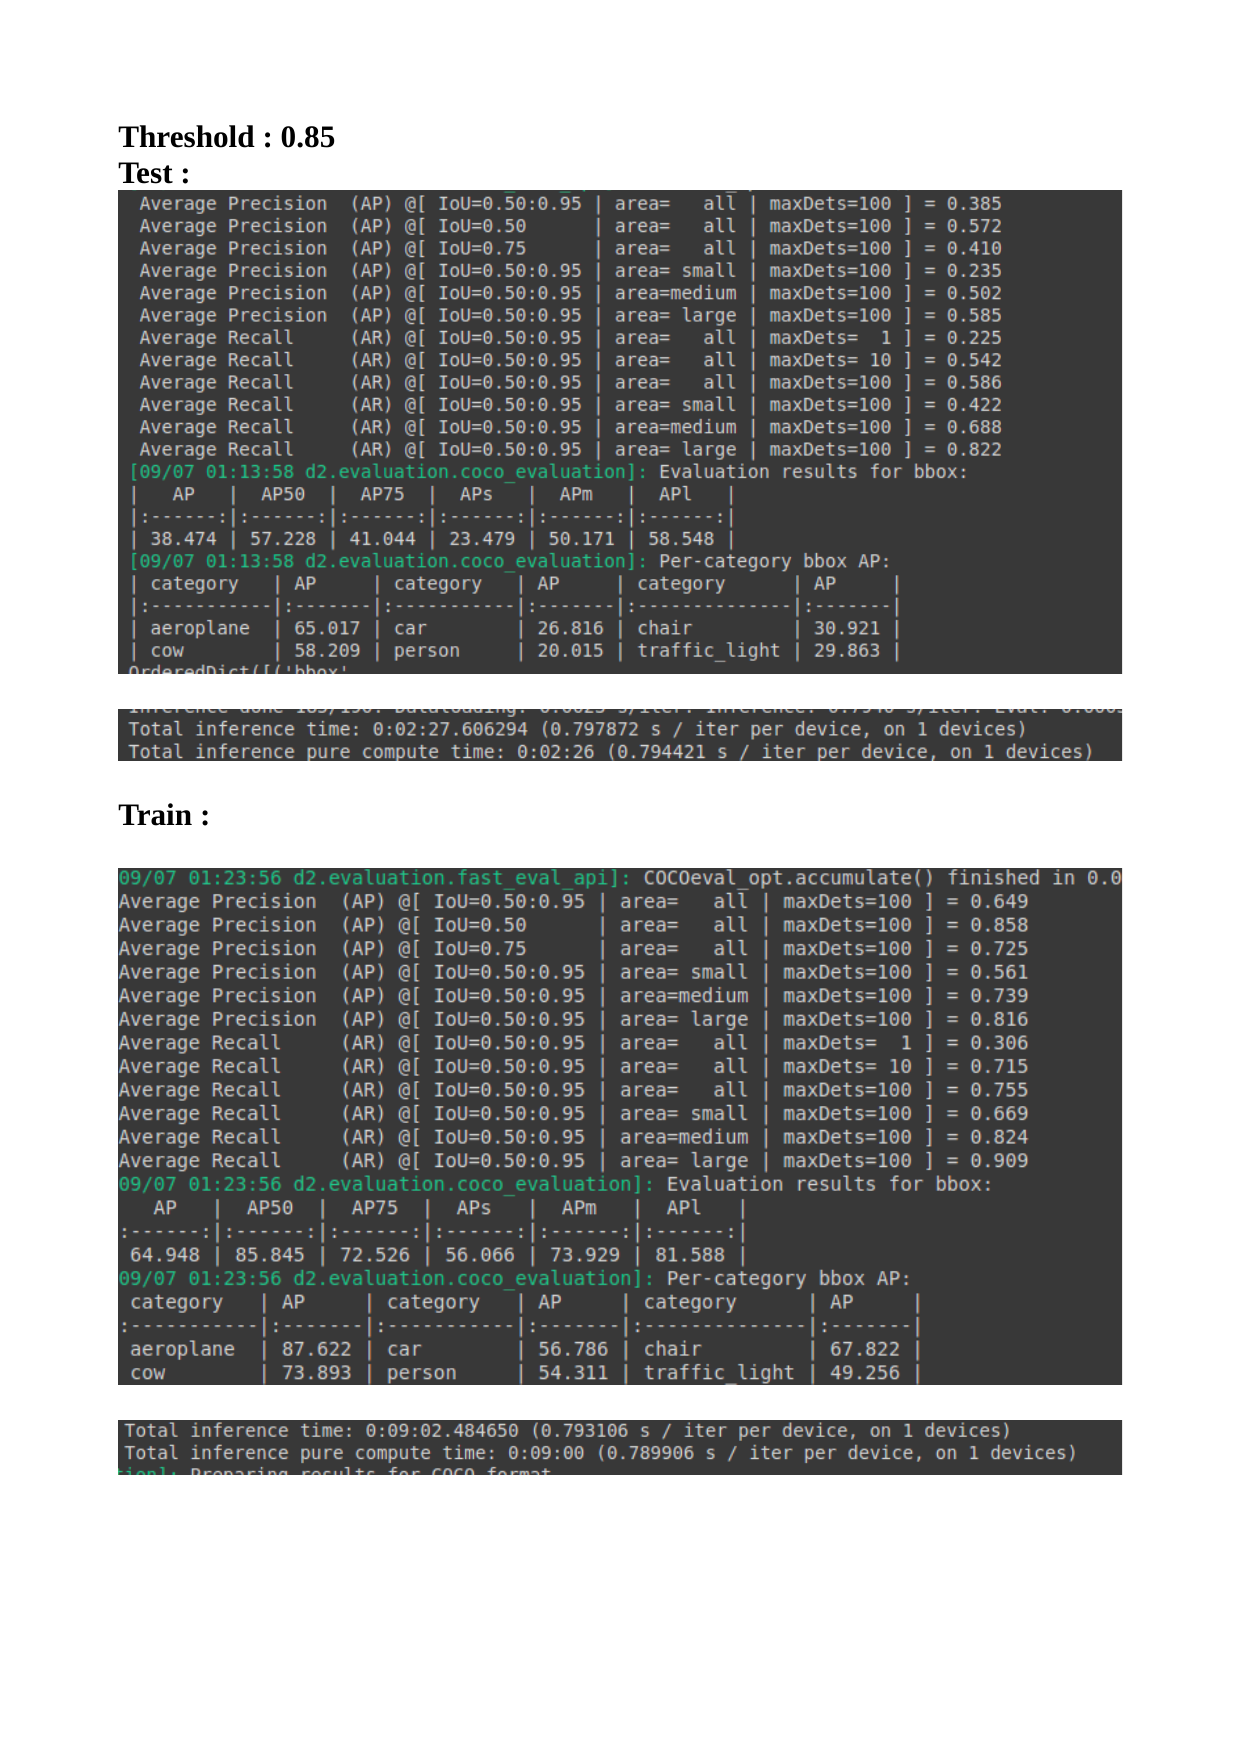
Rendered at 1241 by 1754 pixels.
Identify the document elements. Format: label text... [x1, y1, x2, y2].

picture [118, 190, 1123, 674]
text Train : [118, 797, 1122, 833]
picture [118, 868, 1123, 1385]
picture [118, 1420, 1123, 1475]
text Threshold : 0.85 [118, 118, 1122, 154]
picture [118, 709, 1123, 761]
text Test : [118, 154, 1122, 190]
